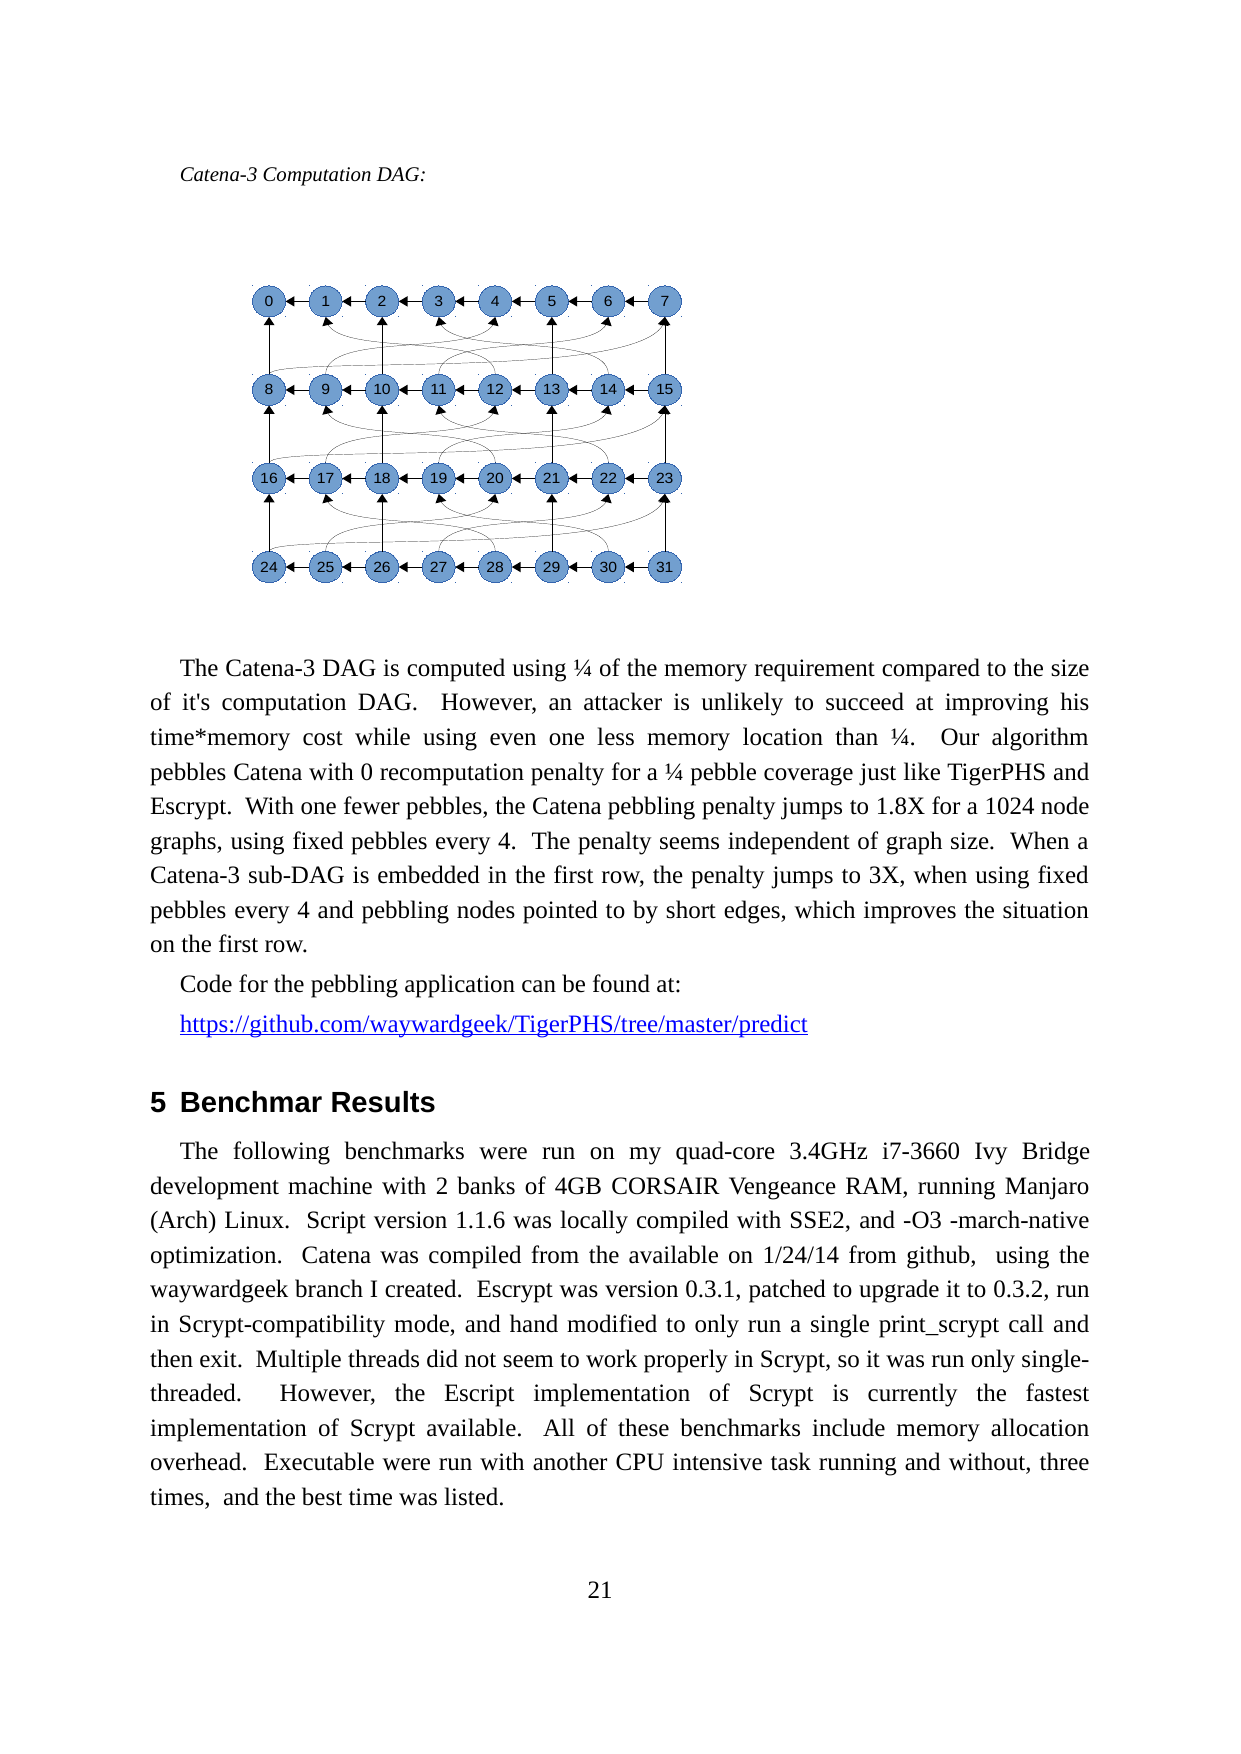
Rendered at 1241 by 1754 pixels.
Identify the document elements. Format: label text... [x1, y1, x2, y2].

text The following benchmarks were run on my quad-core 3.4GHz i7-3660 Ivy Bridge development machine with 2 banks of 4GB CORSAIR Vengeance RAM, running Manjaro (Arch) Linux. Script version 1.1.6 was locally compiled with SSE2, and -O3 -march-native optimization. Catena was compiled from the available on 1/24/14 from github, using the waywardgeek branch I created. Escrypt was version 0.3.1, patched to upgrade it to 0.3.2, run in Scrypt-compatibility mode, and hand modified to only run a single print_scrypt call and then exit. Multiple threads did not seem to work properly in Scrypt, so it was run only single-threaded. However, the Escript implementation of Scrypt is currently the fastest implementation of Scrypt available. All of these benchmarks include memory allocation overhead. Executable were run with another CPU intensive task running and without, three times, and the best time was listed. [150, 1137, 1091, 1511]
subtitle Benchmar Results [150, 1086, 1091, 1119]
text Catena-3 Computation DAG: [179, 162, 799, 186]
text Code for the pebbling application can be found at: [150, 970, 1091, 998]
text The Catena-3 DAG is computed using ¼ of the memory requirement compared to the size of it's computation DAG. However, an attacker is unlikely to succeed at improving his time*memory cost while using even one less memory location than ¼. Our algorithm pebbles Catena with 0 recomputation penalty for a ¼ pebble coverage just like TigerPHS and Escrypt. With one fewer pebbles, the Catena pebbling penalty jumps to 1.8X for a 1024 node graphs, using fixed pebbles every 4. The penalty seems independent of graph size. When a Catena-3 sub-DAG is embedded in the first row, the penalty jumps to 3X, when using fixed pebbles every 4 and pebbling nodes pointed to by short edges, which improves the situation on the first row. [150, 654, 1091, 958]
text https://github.com/waywardgeek/TigerPHS/tree/master/predict [150, 1010, 1091, 1038]
